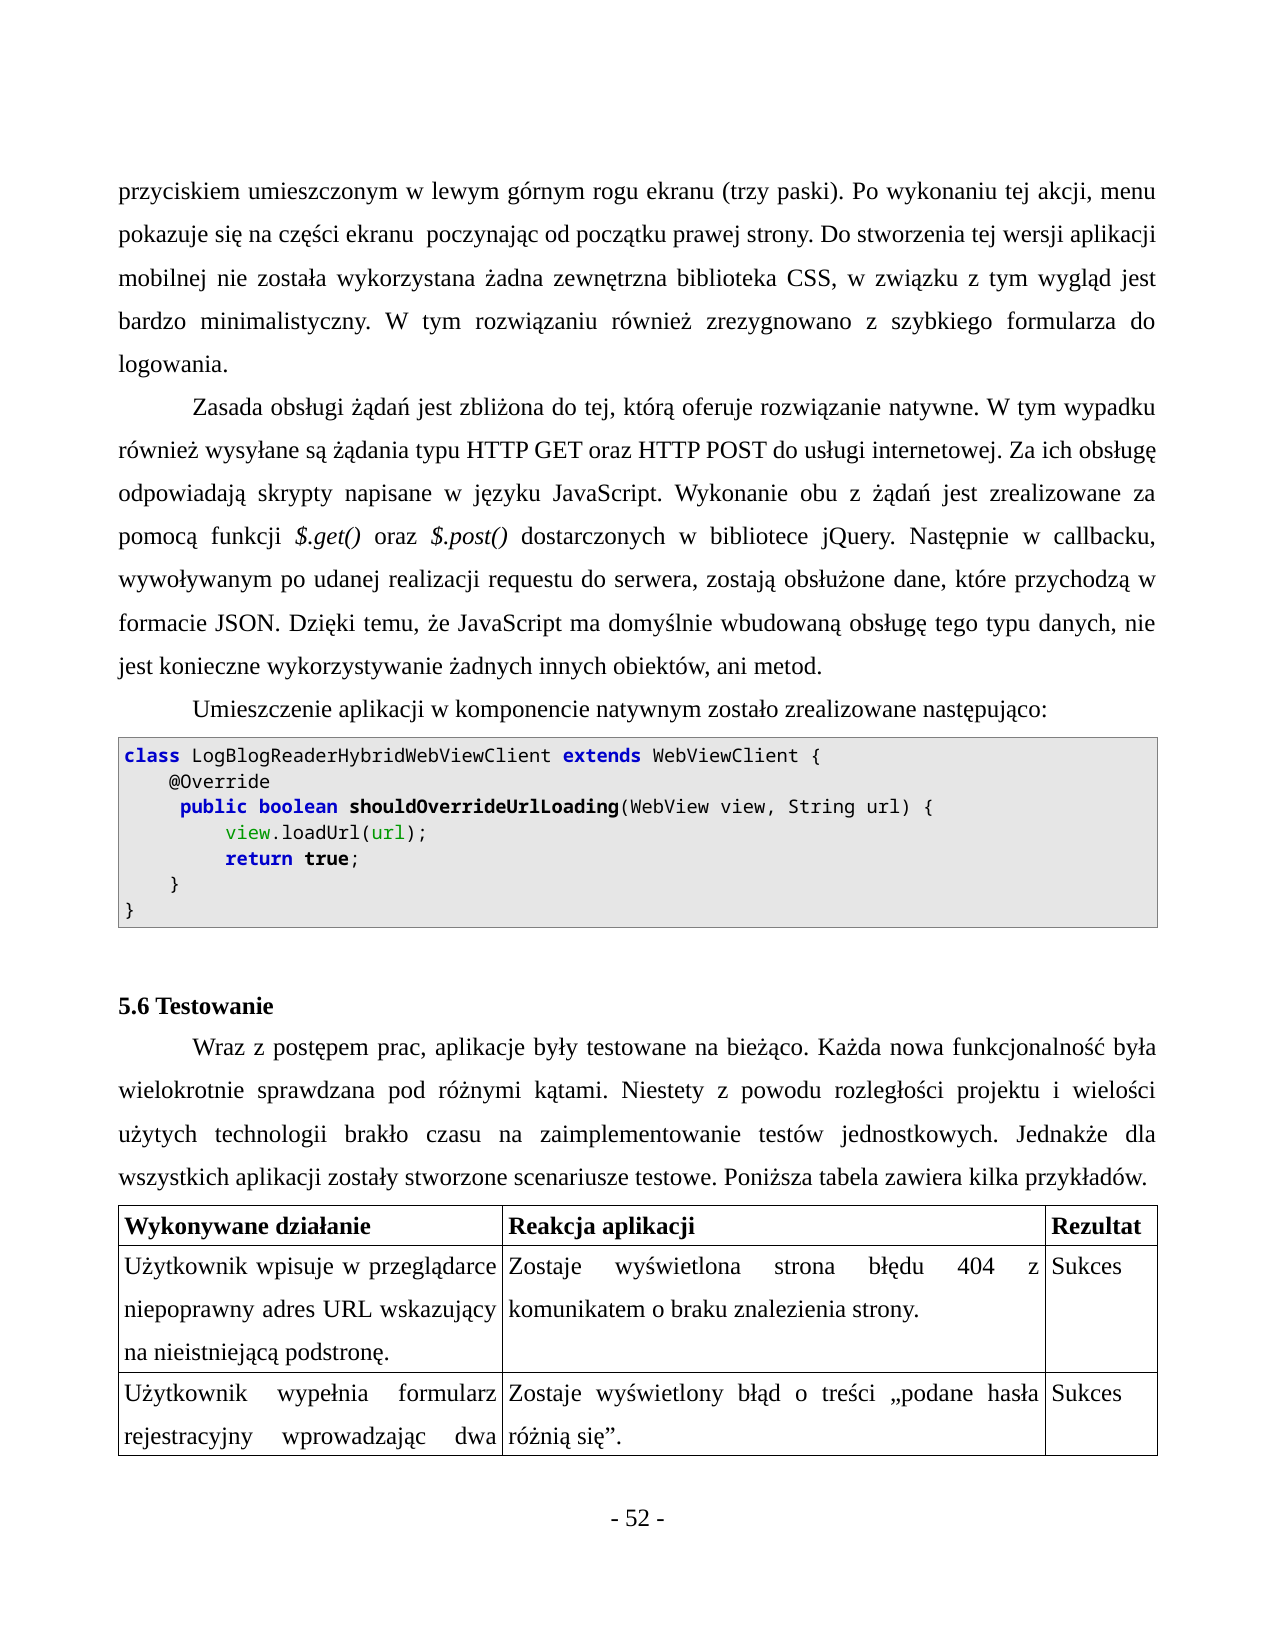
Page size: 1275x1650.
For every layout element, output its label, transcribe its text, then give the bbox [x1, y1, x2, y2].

table_header Reakcja aplikacji [503, 1206, 1045, 1245]
text Umieszczenie aplikacji w komponencie natywnym zostało zrealizowane następująco: [118, 694, 1157, 723]
text Wraz z postępem prac, aplikacje były testowane na bieżąco. Każda nowa funkcjonalność była wielokrotnie sprawdzana pod różnymi kątami. Niestety z powodu rozległości projektu i wielości użytych technologii brakło czasu na zaimplementowanie testów jednostkowych. Jednakże dla wszystkich aplikacji zostały stworzone scenariusze testowe. Poniższa tabela zawiera kilka przykładów. [118, 1032, 1157, 1191]
subtitle 5.6 Testowanie [118, 991, 1157, 1020]
text przyciskiem umieszczonym w lewym górnym rogu ekranu (trzy paski). Po wykonaniu tej akcji, menu pokazuje się na części ekranu poczynając od początku prawej strony. Do stworzenia tej wersji aplikacji mobilnej nie została wykorzystana żadna zewnętrzna biblioteka CSS, w związku z tym wygląd jest bardzo minimalistyczny. W tym rozwiązaniu również zrezygnowano z szybkiego formularza do logowania. [118, 176, 1157, 378]
table_header Rezultat [1046, 1206, 1157, 1245]
table_cell Sukces [1046, 1246, 1157, 1372]
text Zasada obsługi żądań jest zbliżona do tej, którą oferuje rozwiązanie natywne. W tym wypadku również wysyłane są żądania typu HTTP GET oraz HTTP POST do usługi internetowej. Za ich obsługę odpowiadają skrypty napisane w języku JavaScript. Wykonanie obu z żądań jest zrealizowane za pomocą funkcji $.get() oraz $.post() dostarczonych w bibliotece jQuery. Następnie w callbacku, wywoływanym po udanej realizacji requestu do serwera, zostają obsłużone dane, które przychodzą w formacie JSON. Dzięki temu, że JavaScript ma domyślnie wbudowaną obsługę tego typu danych, nie jest konieczne wykorzystywanie żadnych innych obiektów, ani metod. [118, 392, 1157, 679]
table_cell Użytkownik wypełnia formularz rejestracyjny wprowadzając dwa [119, 1373, 502, 1455]
table_header Wykonywane działanie [119, 1206, 502, 1245]
table_cell Zostaje wyświetlony błąd o treści „podane hasła różnią się”. [503, 1373, 1045, 1455]
table_header class LogBlogReaderHybridWebViewClient extends WebViewClient { @Override public boolean shouldOverrideUrlLoading(WebView view, String url) { view.loadUrl(url); return true; } } [119, 738, 1157, 927]
table_cell Użytkownik wpisuje w przeglądarce niepoprawny adres URL wskazujący na nieistniejącą podstronę. [119, 1246, 502, 1372]
table_cell Sukces [1046, 1373, 1157, 1455]
table_cell Zostaje wyświetlona strona błędu 404 z komunikatem o braku znalezienia strony. [503, 1246, 1045, 1372]
